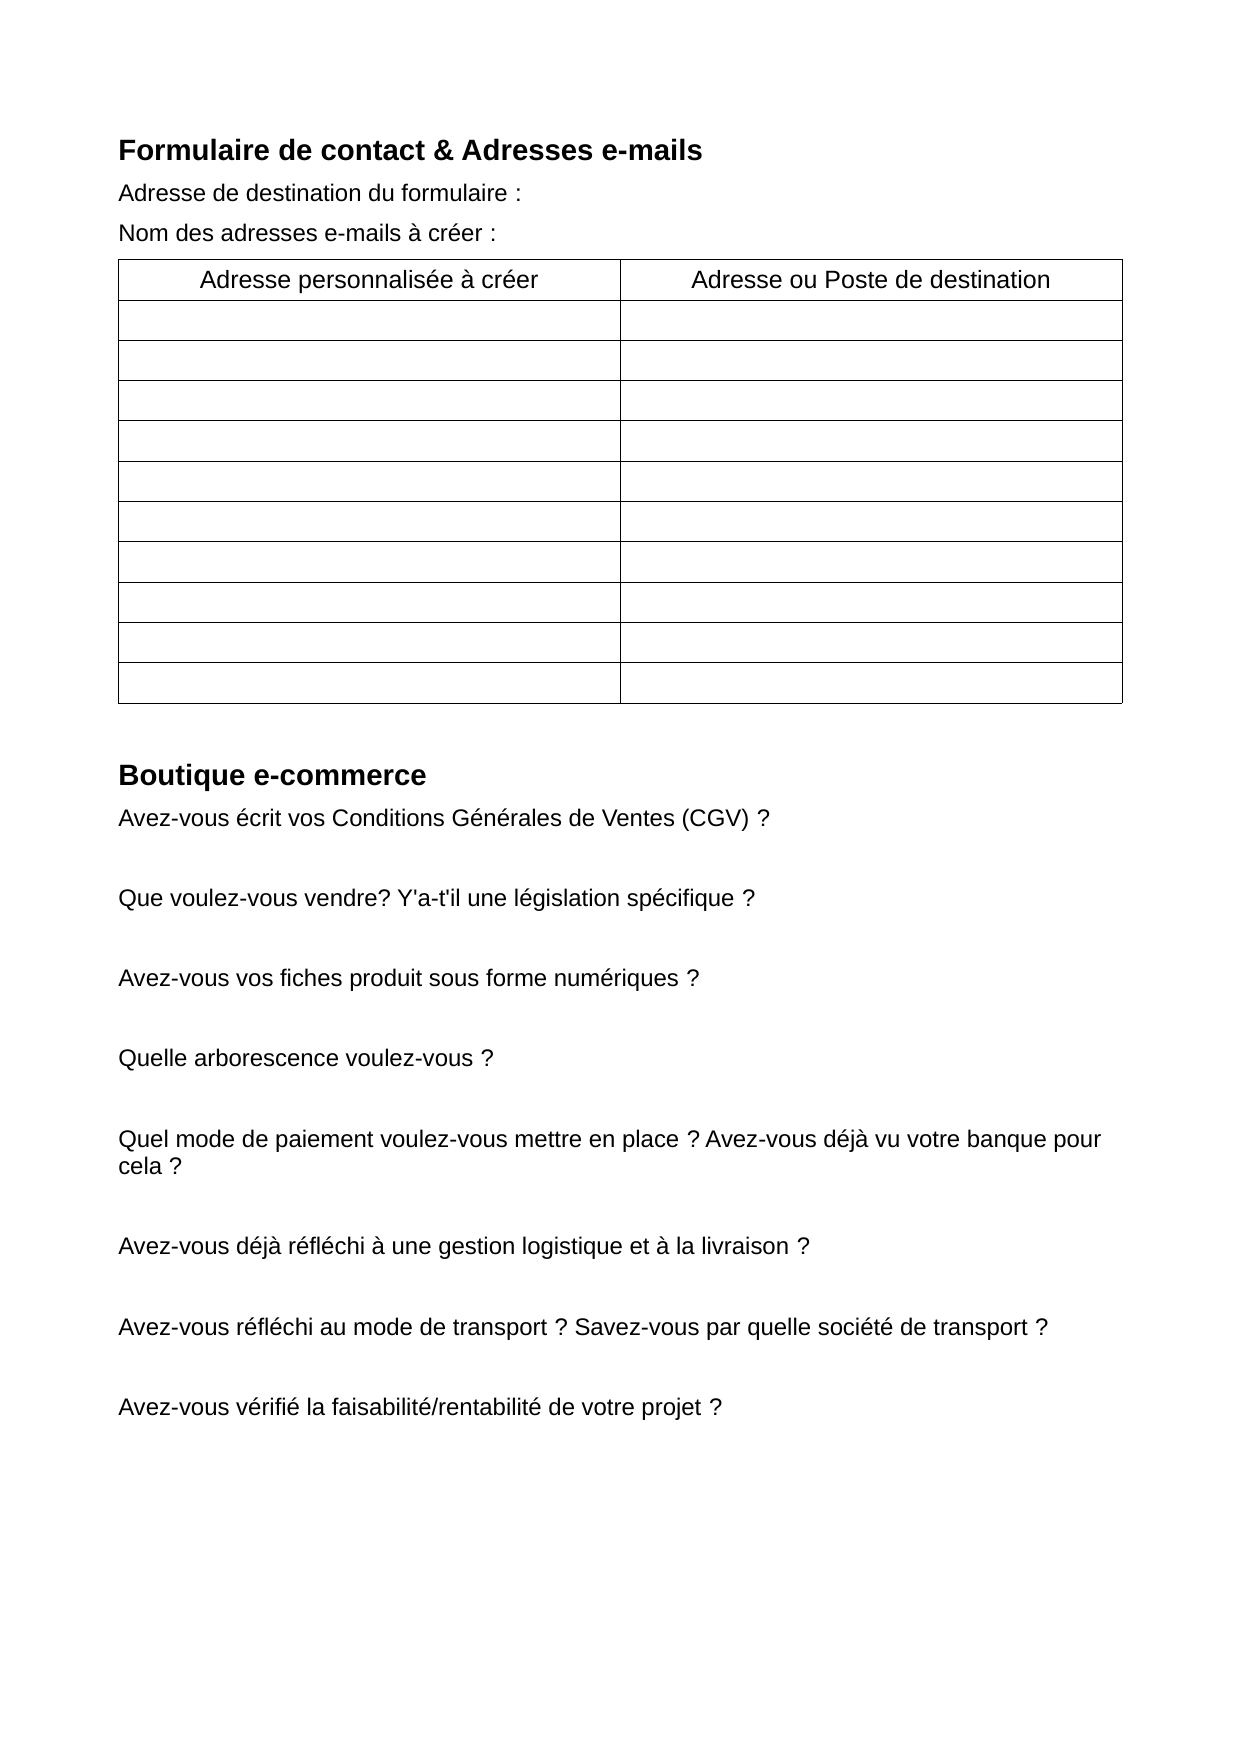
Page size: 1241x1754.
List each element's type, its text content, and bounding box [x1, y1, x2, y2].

text Adresse de destination du formulaire : [118, 179, 1122, 207]
table_header Adresse personnalisée à créer [119, 260, 620, 299]
text Quel mode de paiement voulez-vous mettre en place ? Avez-vous déjà vu votre banque pour cela ? [118, 1124, 1122, 1180]
table_cell [119, 341, 620, 380]
table_cell [621, 623, 1122, 662]
table_cell [621, 421, 1122, 461]
table_cell [621, 462, 1122, 501]
table_cell [119, 583, 620, 622]
table_cell [621, 301, 1122, 340]
table_cell [119, 502, 620, 541]
table_cell [119, 301, 620, 340]
table_header Adresse ou Poste de destination [621, 260, 1122, 299]
table_cell [621, 542, 1122, 582]
text Avez-vous réfléchi au mode de transport ? Savez-vous par quelle société de transport ? [118, 1312, 1122, 1340]
text Avez-vous vérifié la faisabilité/rentabilité de votre projet ? [118, 1393, 1122, 1420]
table_cell [119, 623, 620, 662]
text Avez-vous écrit vos Conditions Générales de Ventes (CGV) ? [118, 804, 1122, 831]
table_cell [119, 421, 620, 461]
table_cell [621, 663, 1122, 703]
table_cell [119, 381, 620, 420]
text Nom des adresses e-mails à créer : [118, 219, 1122, 247]
table_cell [119, 542, 620, 582]
text Que voulez-vous vendre? Y'a-t'il une législation spécifique ? [118, 884, 1122, 911]
text Avez-vous déjà réfléchi à une gestion logistique et à la livraison ? [118, 1232, 1122, 1260]
table_cell [621, 502, 1122, 541]
subtitle Boutique e-commerce [118, 757, 1122, 791]
table_cell [621, 381, 1122, 420]
subtitle Formulaire de contact & Adresses e-mails [118, 133, 1122, 166]
text Avez-vous vos fiches produit sous forme numériques ? [118, 964, 1122, 992]
table_cell [621, 341, 1122, 380]
table_cell [621, 583, 1122, 622]
table_cell [119, 462, 620, 501]
text Quelle arborescence voulez-vous ? [118, 1044, 1122, 1072]
table_cell [119, 663, 620, 703]
